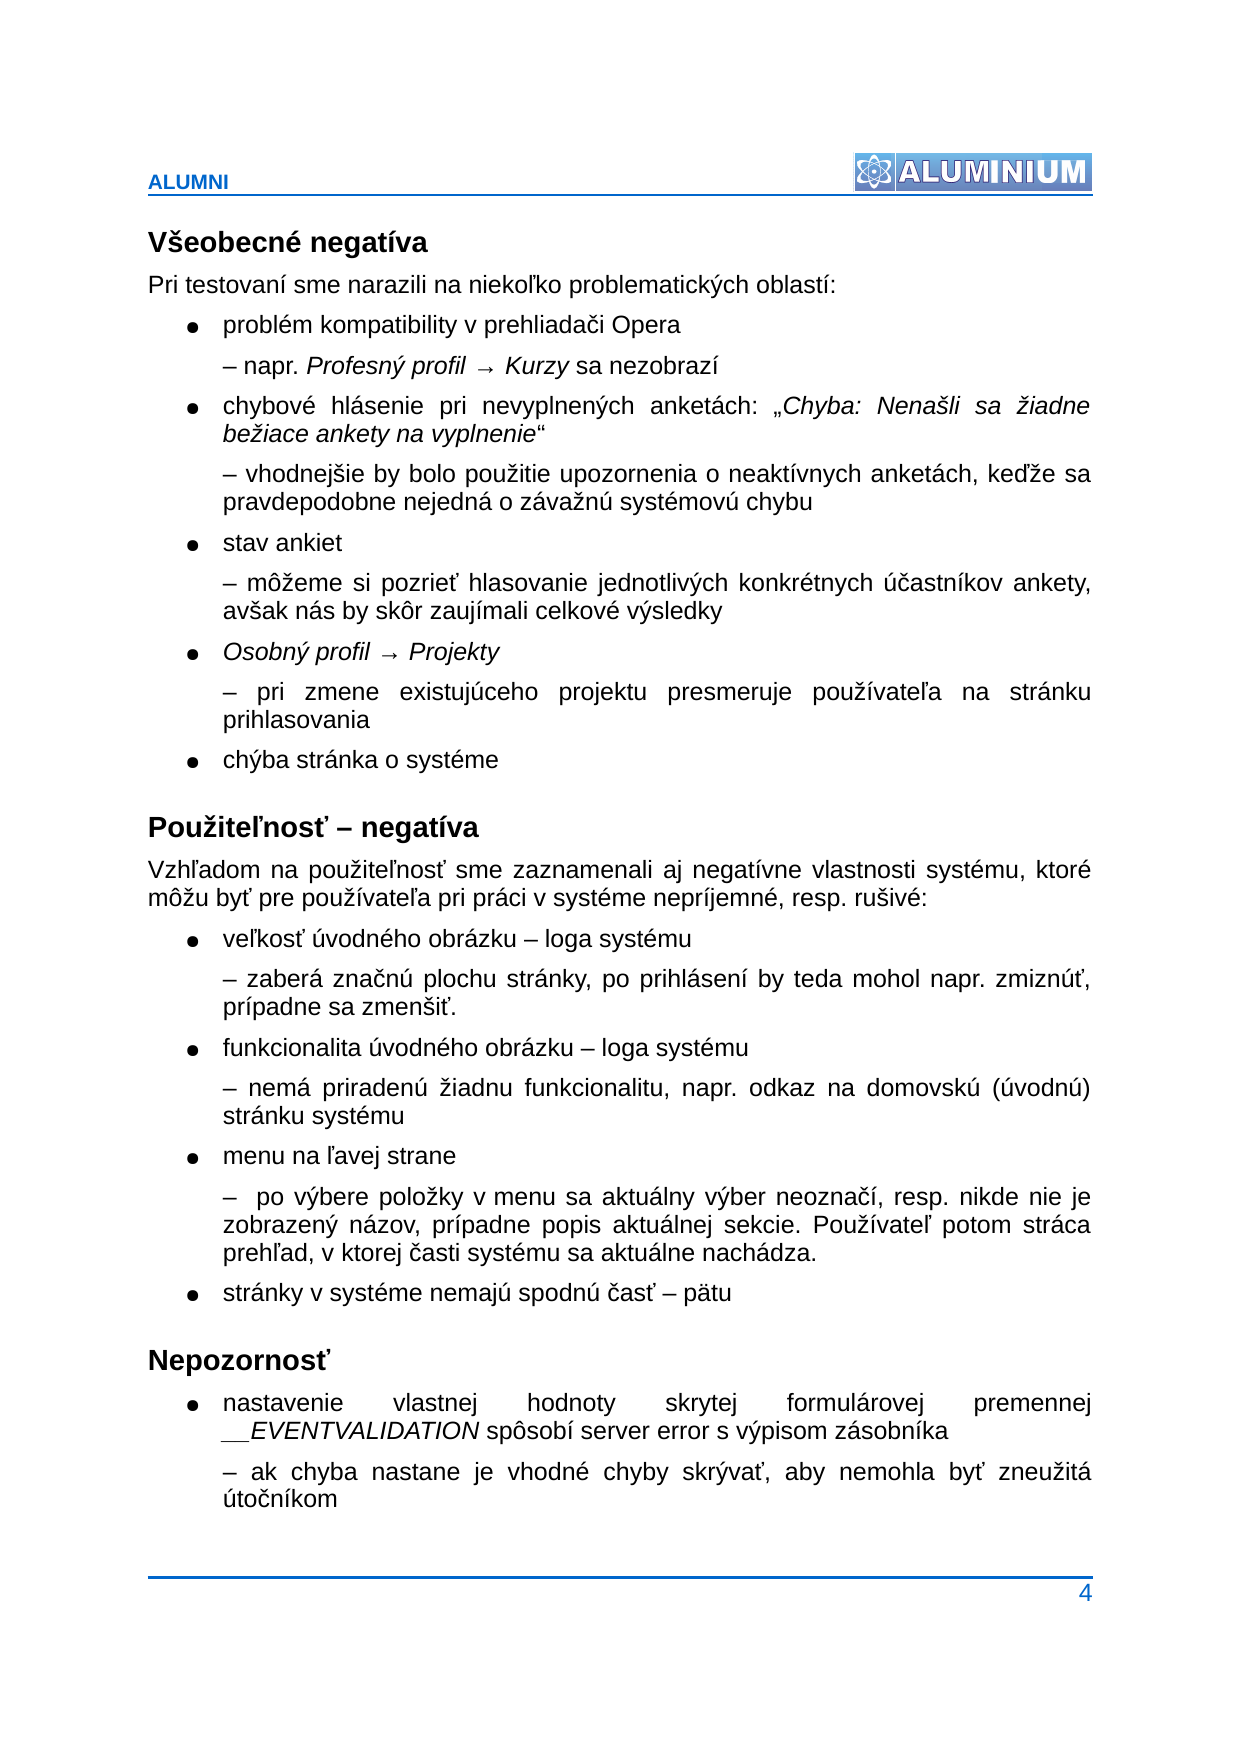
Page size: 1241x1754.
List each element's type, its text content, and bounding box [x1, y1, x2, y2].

subtitle Použiteľnosť – negatíva [148, 811, 1093, 844]
list nastavenie vlastnej hodnoty skrytej formulárovej premennej __EVENTVALIDATION spôsobí server error s výpisom zásobníka [185, 1389, 1093, 1445]
list – nemá priradenú žiadnu funkcionalitu, napr. odkaz na domovskú (úvodnú) stránku systému [185, 1074, 1093, 1129]
text Pri testovaní sme narazili na niekoľko problematických oblastí: [148, 271, 1093, 298]
list – ak chyba nastane je vhodné chyby skrývať, aby nemohla byť zneužitá útočníkom [185, 1457, 1093, 1513]
text Vzhľadom na použiteľnosť sme zaznamenali aj negatívne vlastnosti systému, ktoré môžu byť pre používateľa pri práci v systéme nepríjemné, resp. rušivé: [148, 856, 1093, 912]
list problém kompatibility v prehliadači Opera [185, 311, 1093, 339]
list Osobný profil → Projekty [185, 637, 1093, 665]
list chybové hlásenie pri nevyplnených anketách: „Chyba: Nenašli sa žiadne bežiace ankety na vyplnenie“ [185, 392, 1093, 448]
list – po výbere položky v menu sa aktuálny výber neoznačí, resp. nikde nie je zobrazený názov, prípadne popis aktuálnej sekcie. Používateľ potom stráca prehľad, v ktorej časti systému sa aktuálne nachádza. [185, 1182, 1093, 1266]
list menu na ľavej strane [185, 1142, 1093, 1170]
list – vhodnejšie by bolo použitie upozornenia o neaktívnych anketách, keďže sa pravdepodobne nejedná o závažnú systémovú chybu [185, 460, 1093, 516]
list – môžeme si pozrieť hlasovanie jednotlivých konkrétnych účastníkov ankety, avšak nás by skôr zaujímali celkové výsledky [185, 569, 1093, 625]
list – napr. Profesný profil → Kurzy sa nezobrazí [185, 351, 1093, 379]
list chýba stránka o systéme [185, 746, 1093, 774]
list – zaberá značnú plochu stránky, po prihlásení by teda mohol napr. zmiznúť, prípadne sa zmenšiť. [185, 965, 1093, 1021]
list – pri zmene existujúceho projektu presmeruje používateľa na stránku prihlasovania [185, 678, 1093, 733]
subtitle Nepozornosť [148, 1344, 1093, 1377]
subtitle Všeobecné negatíva [148, 226, 1093, 258]
list veľkosť úvodného obrázku – loga systému [185, 924, 1093, 952]
list stránky v systéme nemajú spodnú časť – pätu [185, 1279, 1093, 1307]
list funkcionalita úvodného obrázku – loga systému [185, 1033, 1093, 1061]
list stav ankiet [185, 528, 1093, 556]
